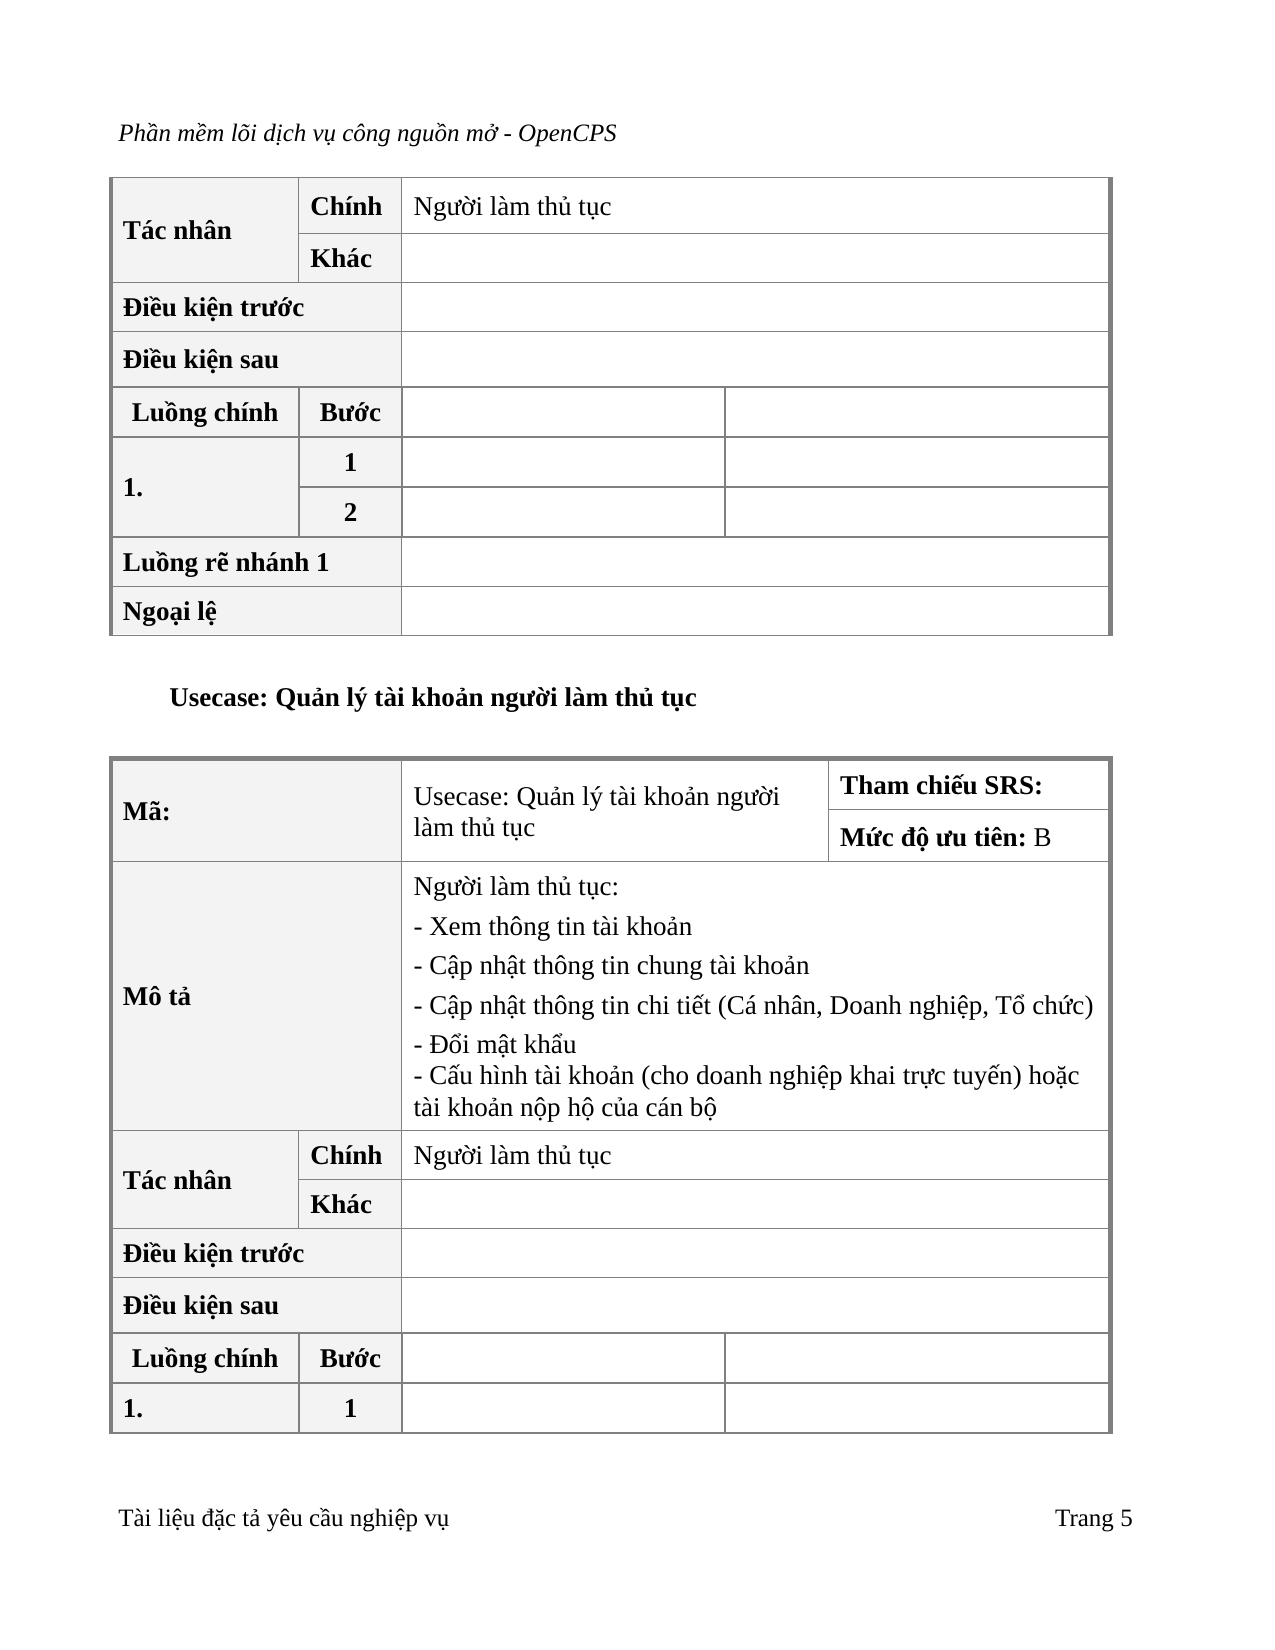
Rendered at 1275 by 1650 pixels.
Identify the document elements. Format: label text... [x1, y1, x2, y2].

table_cell [402, 234, 1108, 282]
table_cell [403, 438, 724, 486]
table_cell [403, 388, 724, 436]
table_cell Người làm thủ tục: - Xem thông tin tài khoản - Cập nhật thông tin chung tài khoản - Cập nhật thông tin chi tiết (Cá nhân, Doanh nghiệp, Tổ chức) - Đổi mật khẩu - Cấu hình tài khoản (cho doanh nghiệp khai trực tuyến) hoặc tài khoản nộp hộ của cán bộ [402, 862, 1108, 1130]
table_cell [403, 1334, 724, 1382]
table_cell 1 [300, 438, 401, 486]
table_header Tham chiếu SRS: [829, 761, 1108, 808]
table_cell [726, 438, 1108, 486]
table_cell 1. [113, 1384, 298, 1432]
table_cell Điều kiện trước [113, 1229, 401, 1277]
table_cell Chính [299, 1131, 401, 1179]
table_cell Mô tả [113, 862, 401, 1130]
table_cell Bước [300, 1334, 401, 1382]
table_cell [402, 1278, 1108, 1332]
table_cell Tác nhân [113, 178, 298, 282]
table_cell [403, 488, 724, 536]
table_header Usecase: Quản lý tài khoản người làm thủ tục [402, 761, 828, 861]
table_header Mã: [113, 761, 401, 861]
table_cell [726, 388, 1108, 436]
table_cell Người làm thủ tục [402, 178, 1108, 233]
table_cell Luồng chính [113, 1334, 298, 1382]
table_cell Bước [300, 388, 401, 436]
table_cell Ngoại lệ [113, 587, 401, 634]
table_cell Khác [299, 1180, 401, 1228]
table_cell Tác nhân [113, 1131, 298, 1228]
table_cell Điều kiện sau [113, 1278, 401, 1332]
table_cell 2 [300, 488, 401, 536]
table_cell 1. [113, 438, 298, 536]
table_cell [726, 1384, 1108, 1432]
table_cell Người làm thủ tục [402, 1131, 1108, 1179]
table_cell Mức độ ưu tiên: B [829, 810, 1108, 861]
table_cell Luồng rẽ nhánh 1 [113, 538, 401, 586]
table_cell [402, 283, 1108, 331]
table_cell [726, 1334, 1108, 1382]
table_cell [402, 538, 1108, 586]
table_cell [403, 1384, 724, 1432]
table_cell [726, 488, 1108, 536]
table_cell [402, 1180, 1108, 1228]
subtitle Usecase: Quản lý tài khoản người làm thủ tục [169, 681, 1157, 712]
table_cell [402, 332, 1108, 386]
table_cell 1 [300, 1384, 401, 1432]
table_cell [402, 587, 1108, 634]
table_cell Chính [299, 178, 401, 233]
table_cell Điều kiện sau [113, 332, 401, 386]
table_cell Khác [299, 234, 401, 282]
table_cell [402, 1229, 1108, 1277]
table_cell Luồng chính [113, 388, 298, 436]
table_cell Điều kiện trước [113, 283, 401, 331]
